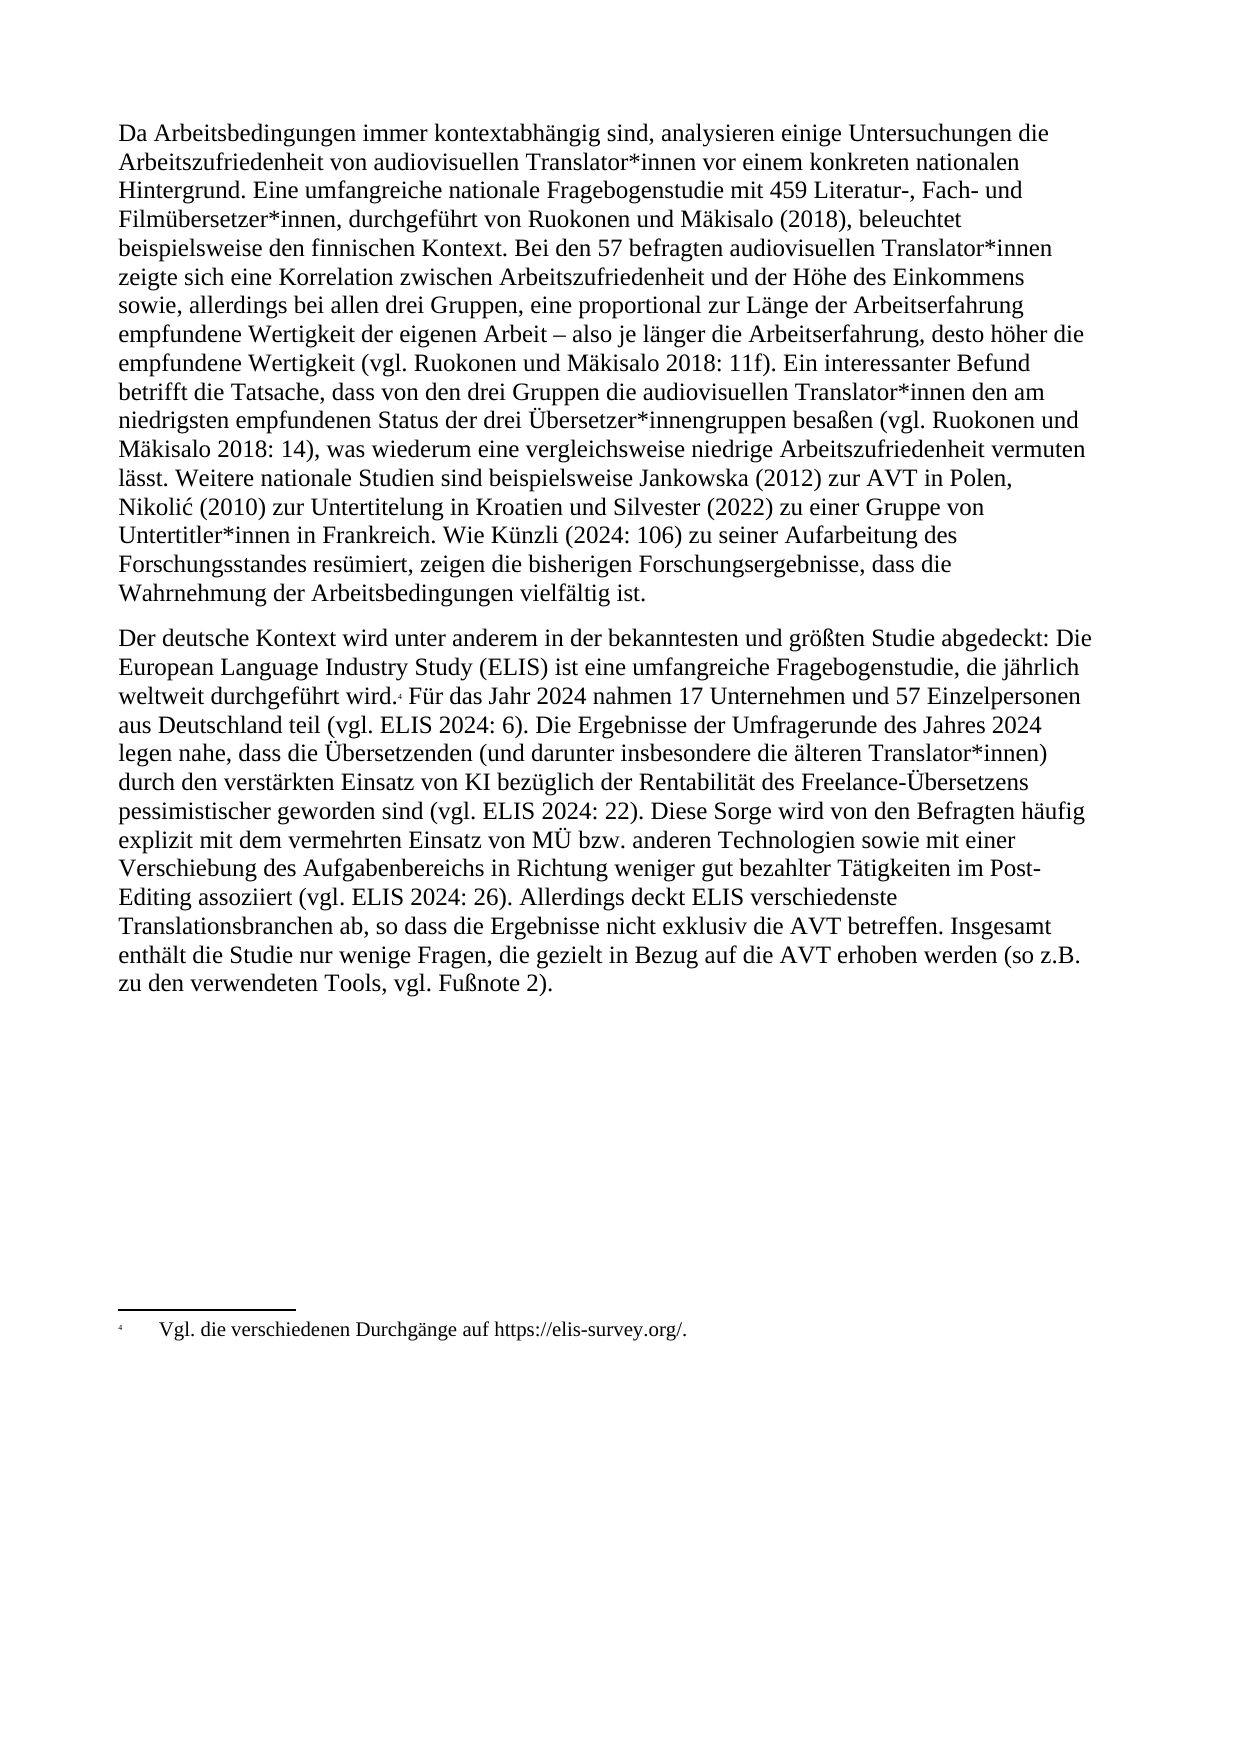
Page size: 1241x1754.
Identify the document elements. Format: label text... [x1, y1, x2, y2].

text Da Arbeitsbedingungen immer kontextabhängig sind, analysieren einige Untersuchungen die Arbeitszufriedenheit von audiovisuellen Translator*innen vor einem konkreten nationalen Hintergrund. Eine umfangreiche nationale Fragebogenstudie mit 459 Literatur-, Fach- und Filmübersetzer*innen, durchgeführt von Ruokonen und Mäkisalo (2018), beleuchtet beispielsweise den finnischen Kontext. Bei den 57 befragten audiovisuellen Translator*innen zeigte sich eine Korrelation zwischen Arbeitszufriedenheit und der Höhe des Einkommens sowie, allerdings bei allen drei Gruppen, eine proportional zur Länge der Arbeitserfahrung empfundene Wertigkeit der eigenen Arbeit – also je länger die Arbeitserfahrung, desto höher die empfundene Wertigkeit (vgl. Ruokonen und Mäkisalo 2018: 11f). Ein interessanter Befund betrifft die Tatsache, dass von den drei Gruppen die audiovisuellen Translator*innen den am niedrigsten empfundenen Status der drei Übersetzer*innengruppen besaßen (vgl. Ruokonen und Mäkisalo 2018: 14), was wiederum eine vergleichsweise niedrige Arbeitszufriedenheit vermuten lässt. Weitere nationale Studien sind beispielsweise Jankowska (2012) zur AVT in Polen, Nikolić (2010) zur Untertitelung in Kroatien und Silvester (2022) zu einer Gruppe von Untertitler*innen in Frankreich. Wie Künzli (2024: 106) zu seiner Aufarbeitung des Forschungsstandes resümiert, zeigen die bisherigen Forschungsergebnisse, dass die Wahrnehmung der Arbeitsbedingungen vielfältig ist. [118, 118, 1093, 607]
text Der deutsche Kontext wird unter anderem in der bekanntesten und größten Studie abgedeckt: Die European Language Industry Study (ELIS) ist eine umfangreiche Fragebogenstudie, die jährlich weltweit durchgeführt wird. Für das Jahr 2024 nahmen 17 Unternehmen und 57 Einzelpersonen aus Deutschland teil (vgl. ELIS 2024: 6). Die Ergebnisse der Umfragerunde des Jahres 2024 legen nahe, dass die Übersetzenden (und darunter insbesondere die älteren Translator*innen) durch den verstärkten Einsatz von KI bezüglich der Rentabilität des Freelance-Übersetzens pessimistischer geworden sind (vgl. ELIS 2024: 22). Diese Sorge wird von den Befragten häufig explizit mit dem vermehrten Einsatz von MÜ bzw. anderen Technologien sowie mit einer Verschiebung des Aufgabenbereichs in Richtung weniger gut bezahlter Tätigkeiten im Post-Editing assoziiert (vgl. ELIS 2024: 26). Allerdings deckt ELIS verschiedenste Translationsbranchen ab, so dass die Ergebnisse nicht exklusiv die AVT betreffen. Insgesamt enthält die Studie nur wenige Fragen, die gezielt in Bezug auf die AVT erhoben werden (so z.B. zu den verwendeten Tools, vgl. Fußnote 2). [118, 623, 1093, 997]
text Vgl. die verschiedenen Durchgänge auf https://elis-survey.org/. [118, 1316, 827, 1341]
